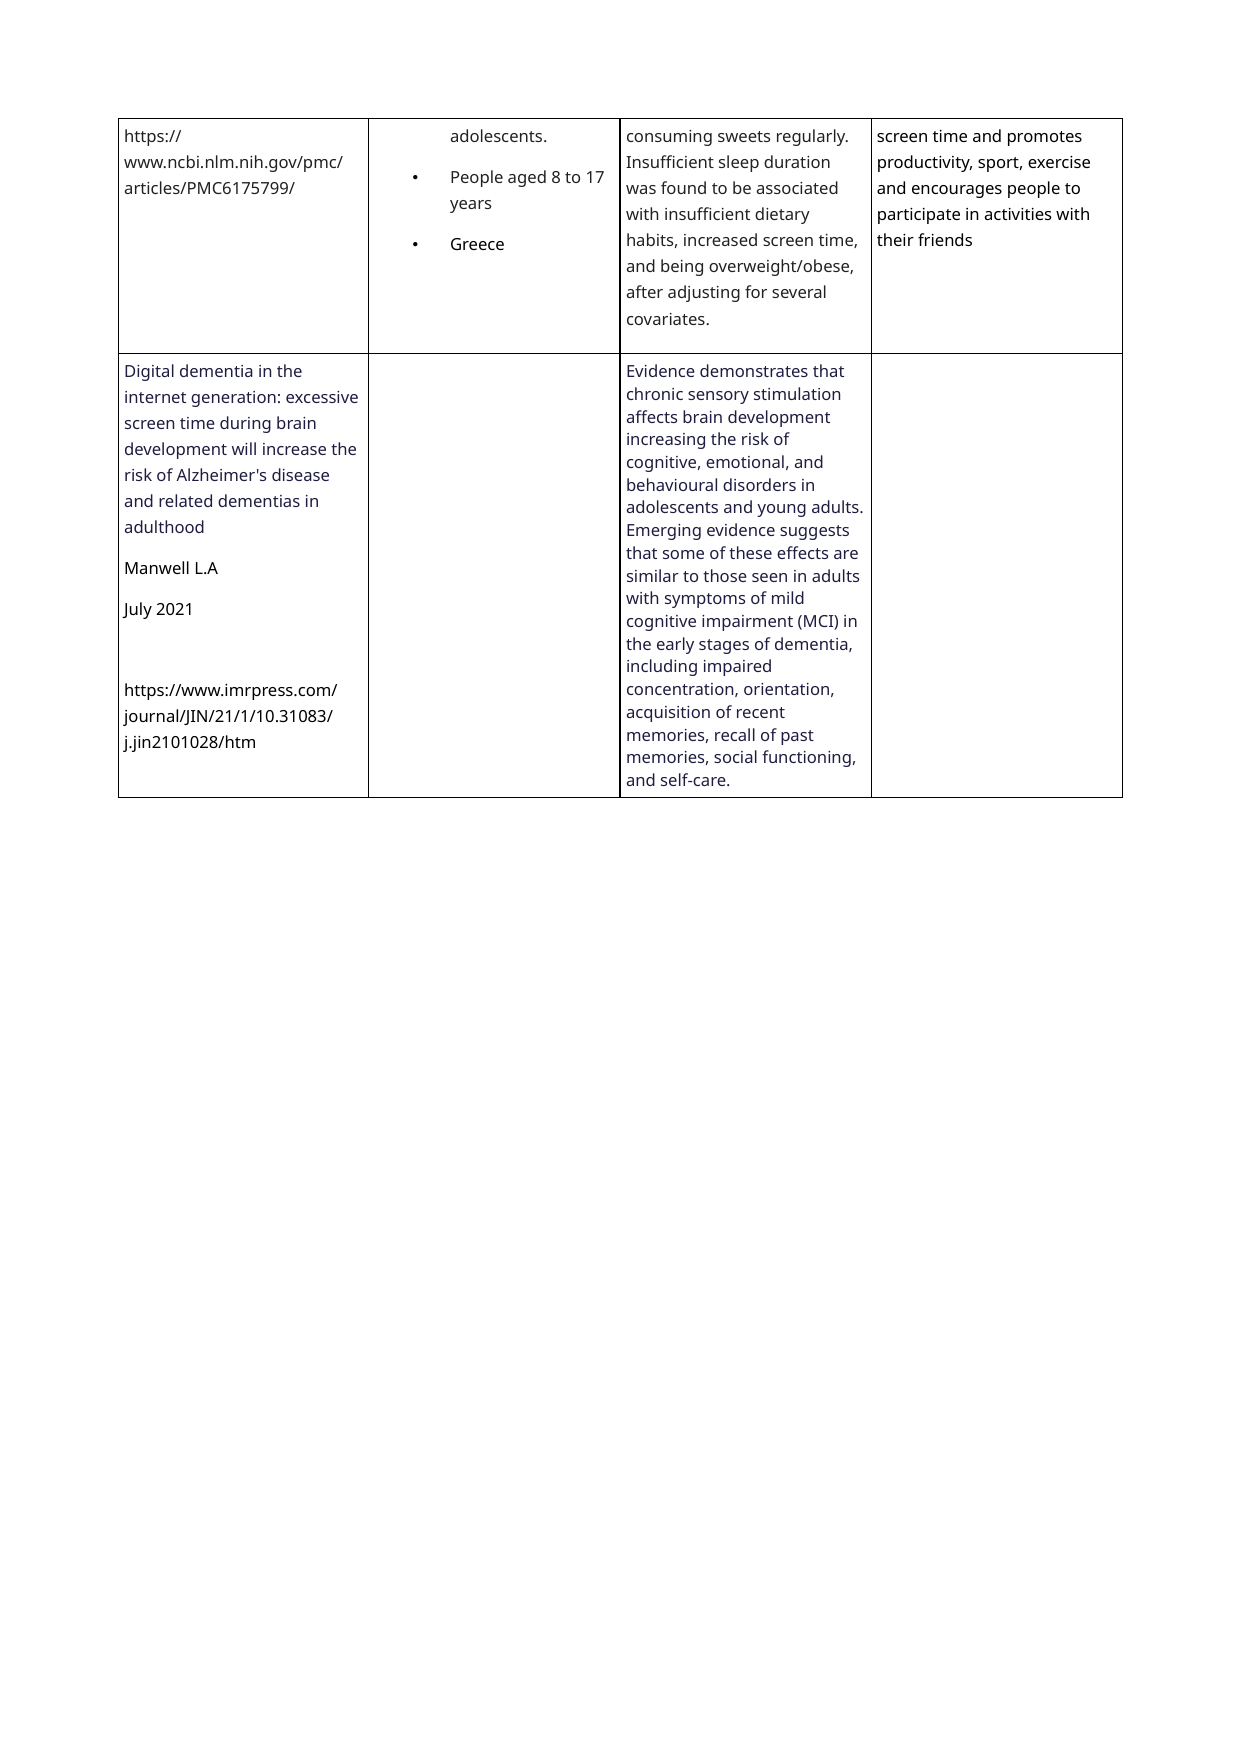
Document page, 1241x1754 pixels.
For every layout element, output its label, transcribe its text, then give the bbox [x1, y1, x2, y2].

table_cell screen time and promotes productivity, sport, exercise and encourages people to participate in activities with their friends [872, 119, 1122, 353]
table_cell Digital dementia in the internet generation: excessive screen time during brain development will increase the risk of Alzheimer's disease and related dementias in adulthood Manwell L.A July 2021 https://www.imrpress.com/journal/JIN/21/1/10.31083/j.jin2101028/htm [119, 354, 368, 797]
table_cell consuming sweets regularly. Insufficient sleep duration was found to be associated with insufficient dietary habits, increased screen time, and being overweight/obese, after adjusting for several covariates. [621, 119, 871, 353]
table_cell Evidence demonstrates that chronic sensory stimulation affects brain development increasing the risk of cognitive, emotional, and behavioural disorders in adolescents and young adults. Emerging evidence suggests that some of these effects are similar to those seen in adults with symptoms of mild cognitive impairment (MCI) in the early stages of dementia, including impaired concentration, orientation, acquisition of recent memories, recall of past memories, social functioning, and self-care. [621, 354, 871, 797]
table_cell https://www.ncbi.nlm.nih.gov/pmc/articles/PMC6175799/ [119, 119, 368, 353]
table_cell To examine sleep duration and the association between insufficient sleep duration and life- style factors in a representative sample of Greek children and adolescents. People aged 8 to 17 years Greece [369, 119, 619, 353]
table_cell [369, 354, 619, 797]
table_cell [872, 354, 1122, 797]
